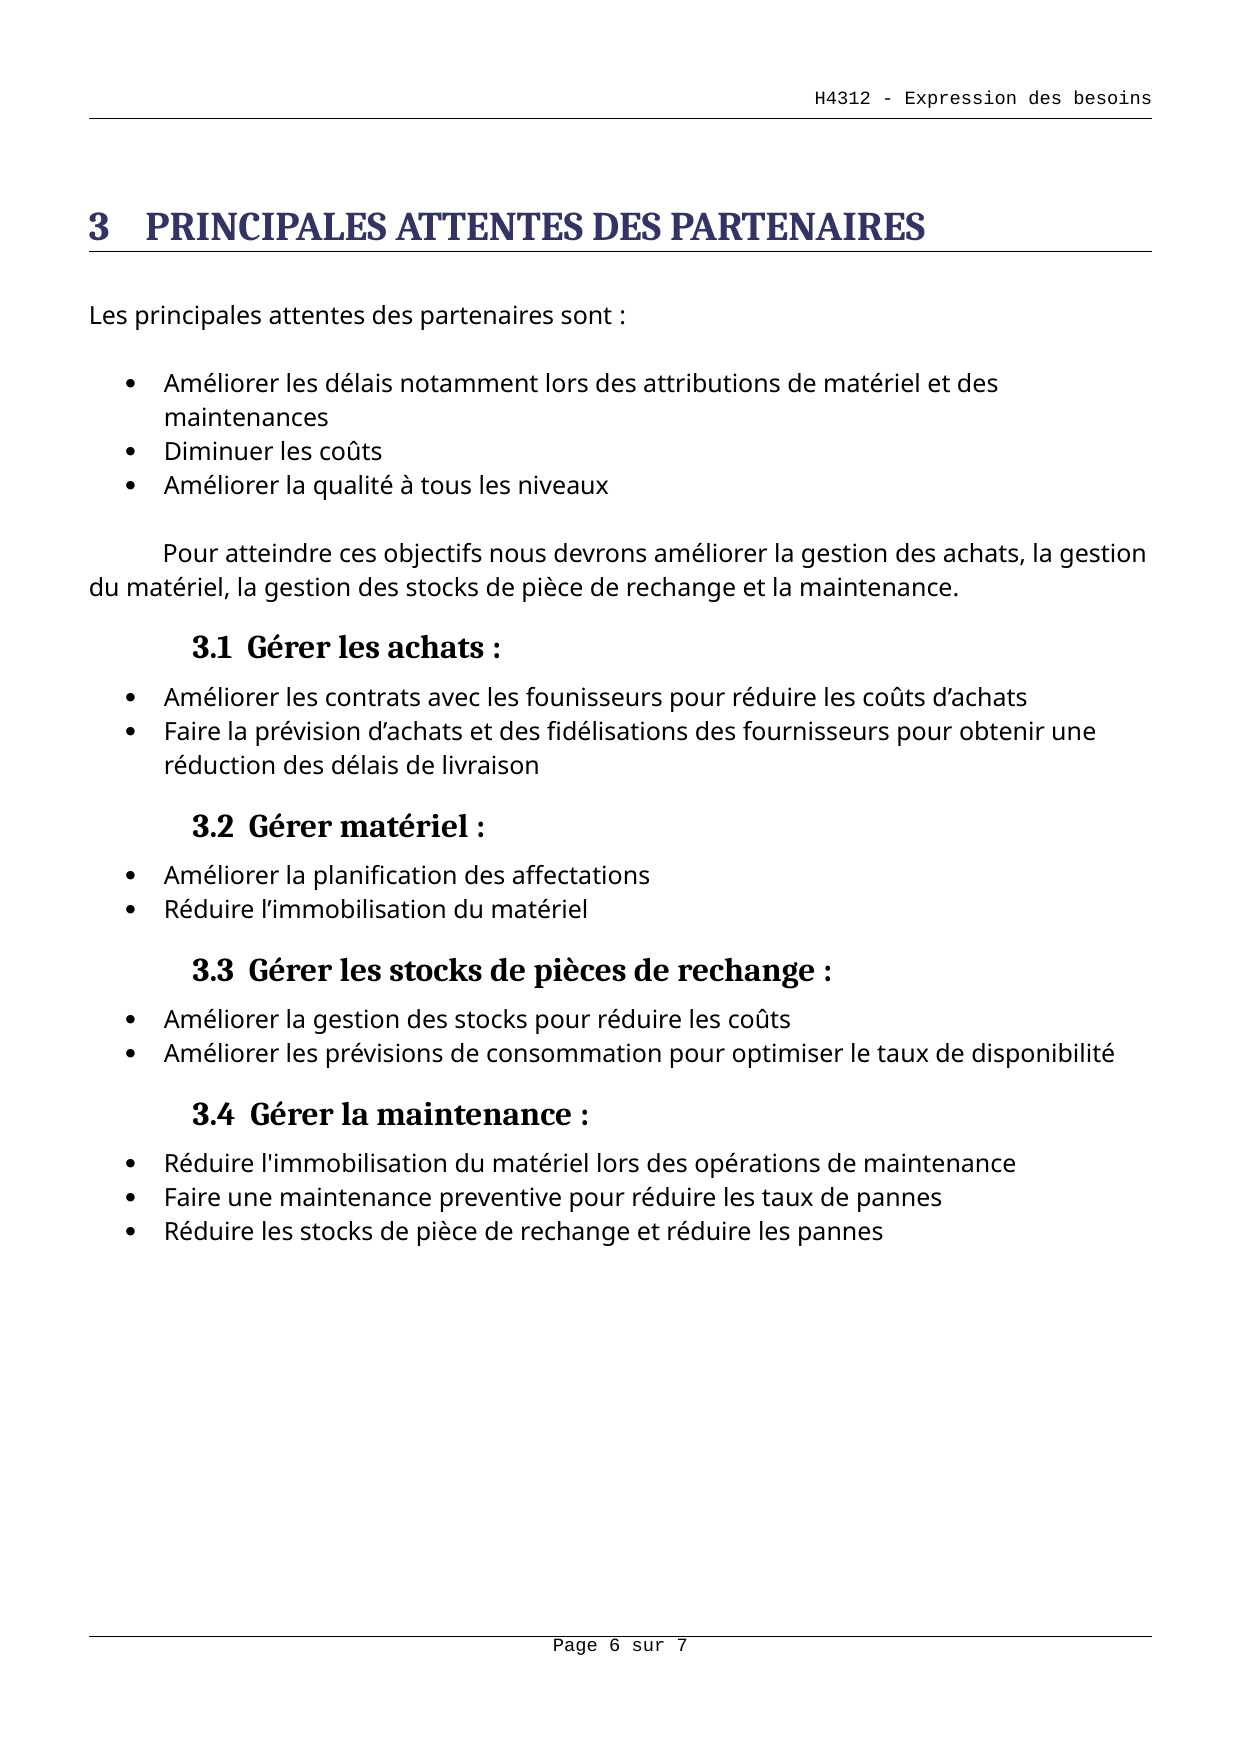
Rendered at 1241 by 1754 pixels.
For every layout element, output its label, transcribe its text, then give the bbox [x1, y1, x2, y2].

list Faire la prévision d’achats et des fidélisations des fournisseurs pour obtenir une réduction des délais de livraison [126, 714, 1152, 782]
list Améliorer les délais notamment lors des attributions de matériel et des maintenances [126, 366, 1152, 434]
subtitle Gérer la maintenance : [133, 1095, 1152, 1133]
subtitle Principales Attentes des partenaires [88, 204, 1152, 251]
text Pour atteindre ces objectifs nous devrons améliorer la gestion des achats, la gestion du matériel, la gestion des stocks de pièce de rechange et la maintenance. [88, 536, 1152, 604]
subtitle Gérer matériel : [133, 807, 1152, 845]
list Améliorer la gestion des stocks pour réduire les coûts [126, 1002, 1152, 1036]
list Réduire l’immobilisation du matériel [126, 892, 1152, 926]
list Améliorer la qualité à tous les niveaux [126, 468, 1152, 502]
text Les principales attentes des partenaires sont : [88, 297, 1152, 331]
list Réduire l'immobilisation du matériel lors des opérations de maintenance [126, 1146, 1152, 1180]
list Diminuer les coûts [126, 434, 1152, 468]
subtitle Gérer les stocks de pièces de rechange : [133, 951, 1152, 989]
list Améliorer les prévisions de consommation pour optimiser le taux de disponibilité [126, 1036, 1152, 1070]
subtitle Gérer les achats : [133, 629, 1152, 667]
list Améliorer la planification des affectations [126, 858, 1152, 892]
list Améliorer les contrats avec les founisseurs pour réduire les coûts d’achats [126, 680, 1152, 714]
list Réduire les stocks de pièce de rechange et réduire les pannes [126, 1214, 1152, 1248]
list Faire une maintenance preventive pour réduire les taux de pannes [126, 1180, 1152, 1214]
